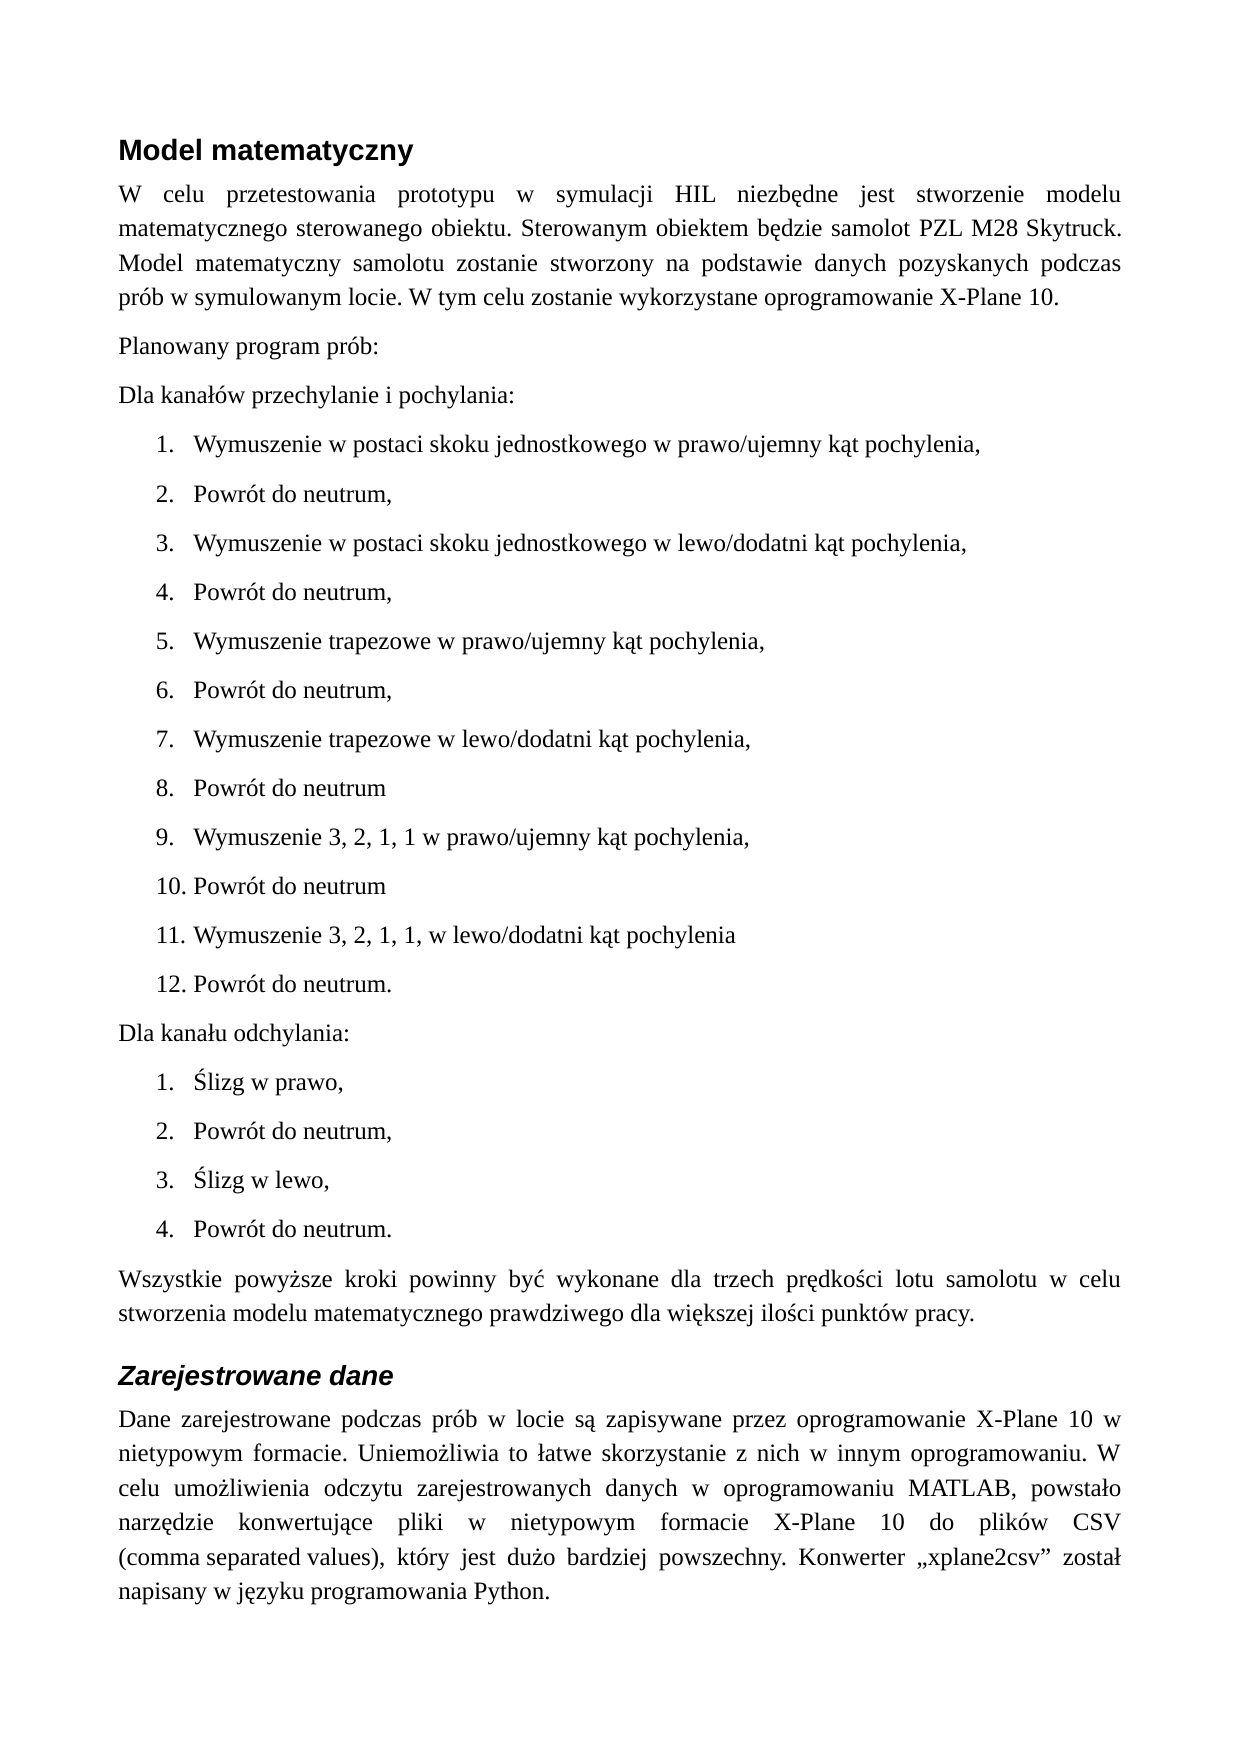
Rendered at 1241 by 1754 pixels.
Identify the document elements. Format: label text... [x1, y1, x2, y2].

text W celu przetestowania prototypu w symulacji HIL niezbędne jest stworzenie modelu matematycznego sterowanego obiektu. Sterowanym obiektem będzie samolot PZL M28 Skytruck. Model matematyczny samolotu zostanie stworzony na podstawie danych pozyskanych podczas prób w symulowanym locie. W tym celu zostanie wykorzystane oprogramowanie X-Plane 10. [118, 179, 1122, 311]
list Powrót do neutrum. [156, 1214, 1122, 1243]
text Dla kanałów przechylanie i pochylania: [118, 381, 1122, 409]
list Wymuszenie trapezowe w prawo/ujemny kąt pochylenia, [156, 626, 1122, 654]
list Ślizg w lewo, [156, 1166, 1122, 1194]
list Powrót do neutrum [156, 871, 1122, 900]
list Powrót do neutrum [156, 773, 1122, 802]
text Dane zarejestrowane podczas prób w locie są zapisywane przez oprogramowanie X-Plane 10 w nietypowym formacie. Uniemożliwia to łatwe skorzystanie z nich w innym oprogramowaniu. W celu umożliwienia odczytu zarejestrowanych danych w oprogramowaniu MATLAB, powstało narzędzie konwertujące pliki w nietypowym formacie X-Plane 10 do plików CSV (comma separated values), który jest dużo bardziej powszechny. Konwerter „xplane2csv” został napisany w języku programowania Python. [118, 1404, 1122, 1605]
subtitle Zarejestrowane dane [118, 1360, 1122, 1392]
subtitle Model matematyczny [118, 133, 1122, 166]
list Powrót do neutrum, [156, 577, 1122, 606]
text Wszystkie powyższe kroki powinny być wykonane dla trzech prędkości lotu samolotu w celu stworzenia modelu matematycznego prawdziwego dla większej ilości punktów pracy. [118, 1264, 1122, 1327]
list Wymuszenie trapezowe w lewo/dodatni kąt pochylenia, [156, 724, 1122, 753]
list Wymuszenie w postaci skoku jednostkowego w lewo/dodatni kąt pochylenia, [156, 528, 1122, 556]
list Wymuszenie 3, 2, 1, 1 w prawo/ujemny kąt pochylenia, [156, 822, 1122, 851]
list Ślizg w prawo, [156, 1067, 1122, 1096]
list Wymuszenie w postaci skoku jednostkowego w prawo/ujemny kąt pochylenia, [156, 429, 1122, 458]
list Powrót do neutrum, [156, 479, 1122, 507]
list Powrót do neutrum, [156, 1116, 1122, 1145]
list Powrót do neutrum, [156, 675, 1122, 704]
list Wymuszenie 3, 2, 1, 1, w lewo/dodatni kąt pochylenia [156, 920, 1122, 949]
text Planowany program prób: [118, 331, 1122, 360]
text Dla kanału odchylania: [118, 1018, 1122, 1047]
list Powrót do neutrum. [156, 969, 1122, 998]
